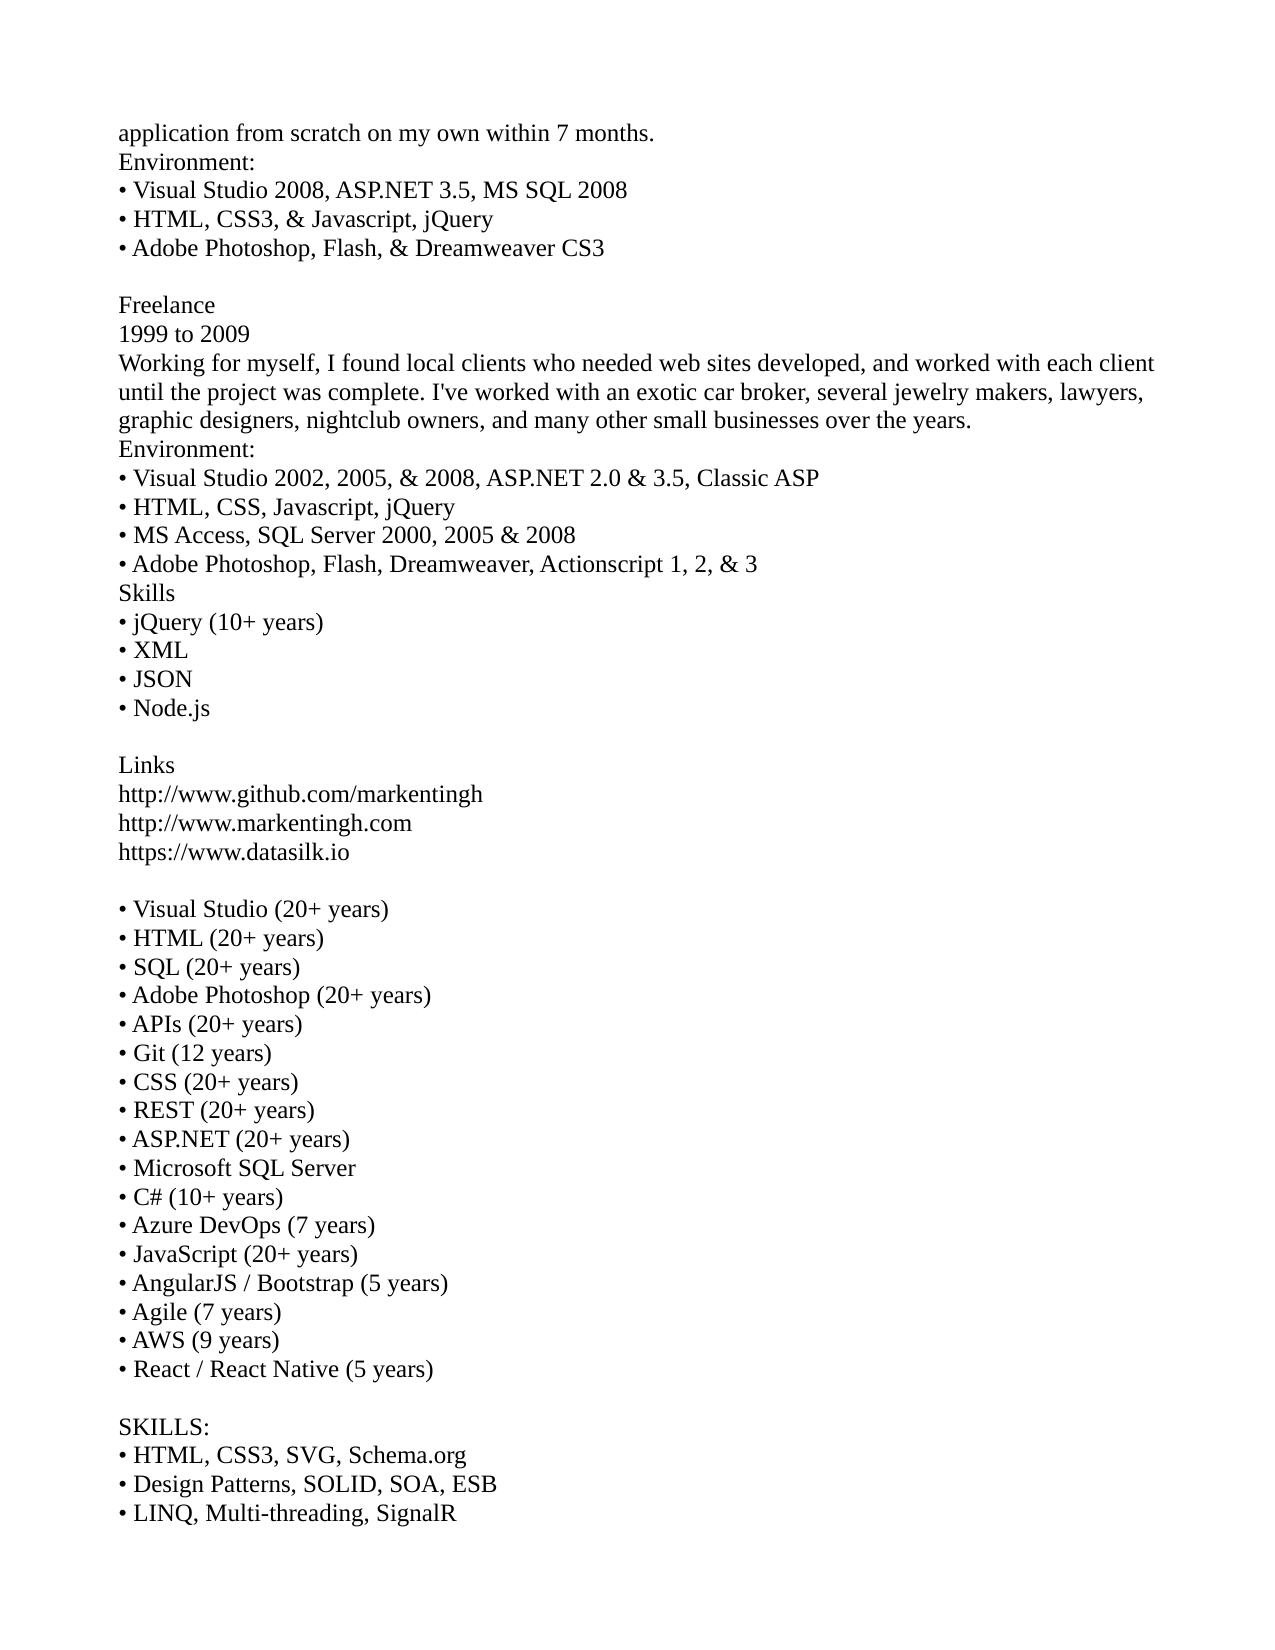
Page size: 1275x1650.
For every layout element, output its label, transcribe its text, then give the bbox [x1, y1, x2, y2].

text • AWS (9 years) [118, 1326, 1157, 1354]
text • JavaScript (20+ years) [118, 1239, 1157, 1268]
text • Git (12 years) [118, 1038, 1157, 1067]
text • MS Access, SQL Server 2000, 2005 & 2008 [118, 521, 1157, 549]
text • Microsoft SQL Server [118, 1153, 1157, 1182]
text • C# (10+ years) [118, 1182, 1157, 1211]
text • Adobe Photoshop (20+ years) [118, 981, 1157, 1009]
text Environment: [118, 434, 1157, 463]
text Freelance [118, 291, 1157, 319]
text • Visual Studio 2002, 2005, & 2008, ASP.NET 2.0 & 3.5, Classic ASP [118, 463, 1157, 492]
text until the project was complete. I've worked with an exotic car broker, several jewelry makers, lawyers, [118, 377, 1157, 406]
text • SQL (20+ years) [118, 952, 1157, 981]
text • HTML (20+ years) [118, 923, 1157, 952]
text • HTML, CSS3, SVG, Schema.org [118, 1441, 1157, 1469]
text Working for myself, I found local clients who needed web sites developed, and worked with each client [118, 348, 1157, 377]
text • Design Patterns, SOLID, SOA, ESB [118, 1469, 1157, 1498]
text • Agile (7 years) [118, 1297, 1157, 1326]
text • AngularJS / Bootstrap (5 years) [118, 1268, 1157, 1297]
text • Node.js [118, 693, 1157, 722]
text • ASP.NET (20+ years) [118, 1124, 1157, 1153]
text • CSS (20+ years) [118, 1067, 1157, 1096]
text Environment: [118, 147, 1157, 176]
text • HTML, CSS3, & Javascript, jQuery [118, 204, 1157, 233]
text • jQuery (10+ years) [118, 607, 1157, 636]
text https://www.datasilk.io [118, 837, 1157, 866]
text • LINQ, Multi-threading, SignalR [118, 1498, 1157, 1527]
text • Azure DevOps (7 years) [118, 1211, 1157, 1239]
text • Visual Studio (20+ years) [118, 894, 1157, 923]
text • React / React Native (5 years) [118, 1354, 1157, 1383]
text Links [118, 751, 1157, 779]
text http://www.markentingh.com [118, 808, 1157, 837]
text http://www.github.com/markentingh [118, 779, 1157, 808]
text • Visual Studio 2008, ASP.NET 3.5, MS SQL 2008 [118, 176, 1157, 204]
text • APIs (20+ years) [118, 1009, 1157, 1038]
text • XML [118, 636, 1157, 664]
text 1999 to 2009 [118, 319, 1157, 348]
text Skills [118, 578, 1157, 607]
text SKILLS: [118, 1412, 1157, 1441]
text • Adobe Photoshop, Flash, & Dreamweaver CS3 [118, 233, 1157, 262]
text graphic designers, nightclub owners, and many other small businesses over the years. [118, 406, 1157, 434]
text application from scratch on my own within 7 months. [118, 118, 1157, 147]
text • JSON [118, 664, 1157, 693]
text • REST (20+ years) [118, 1096, 1157, 1124]
text • HTML, CSS, Javascript, jQuery [118, 492, 1157, 521]
text • Adobe Photoshop, Flash, Dreamweaver, Actionscript 1, 2, & 3 [118, 549, 1157, 578]
